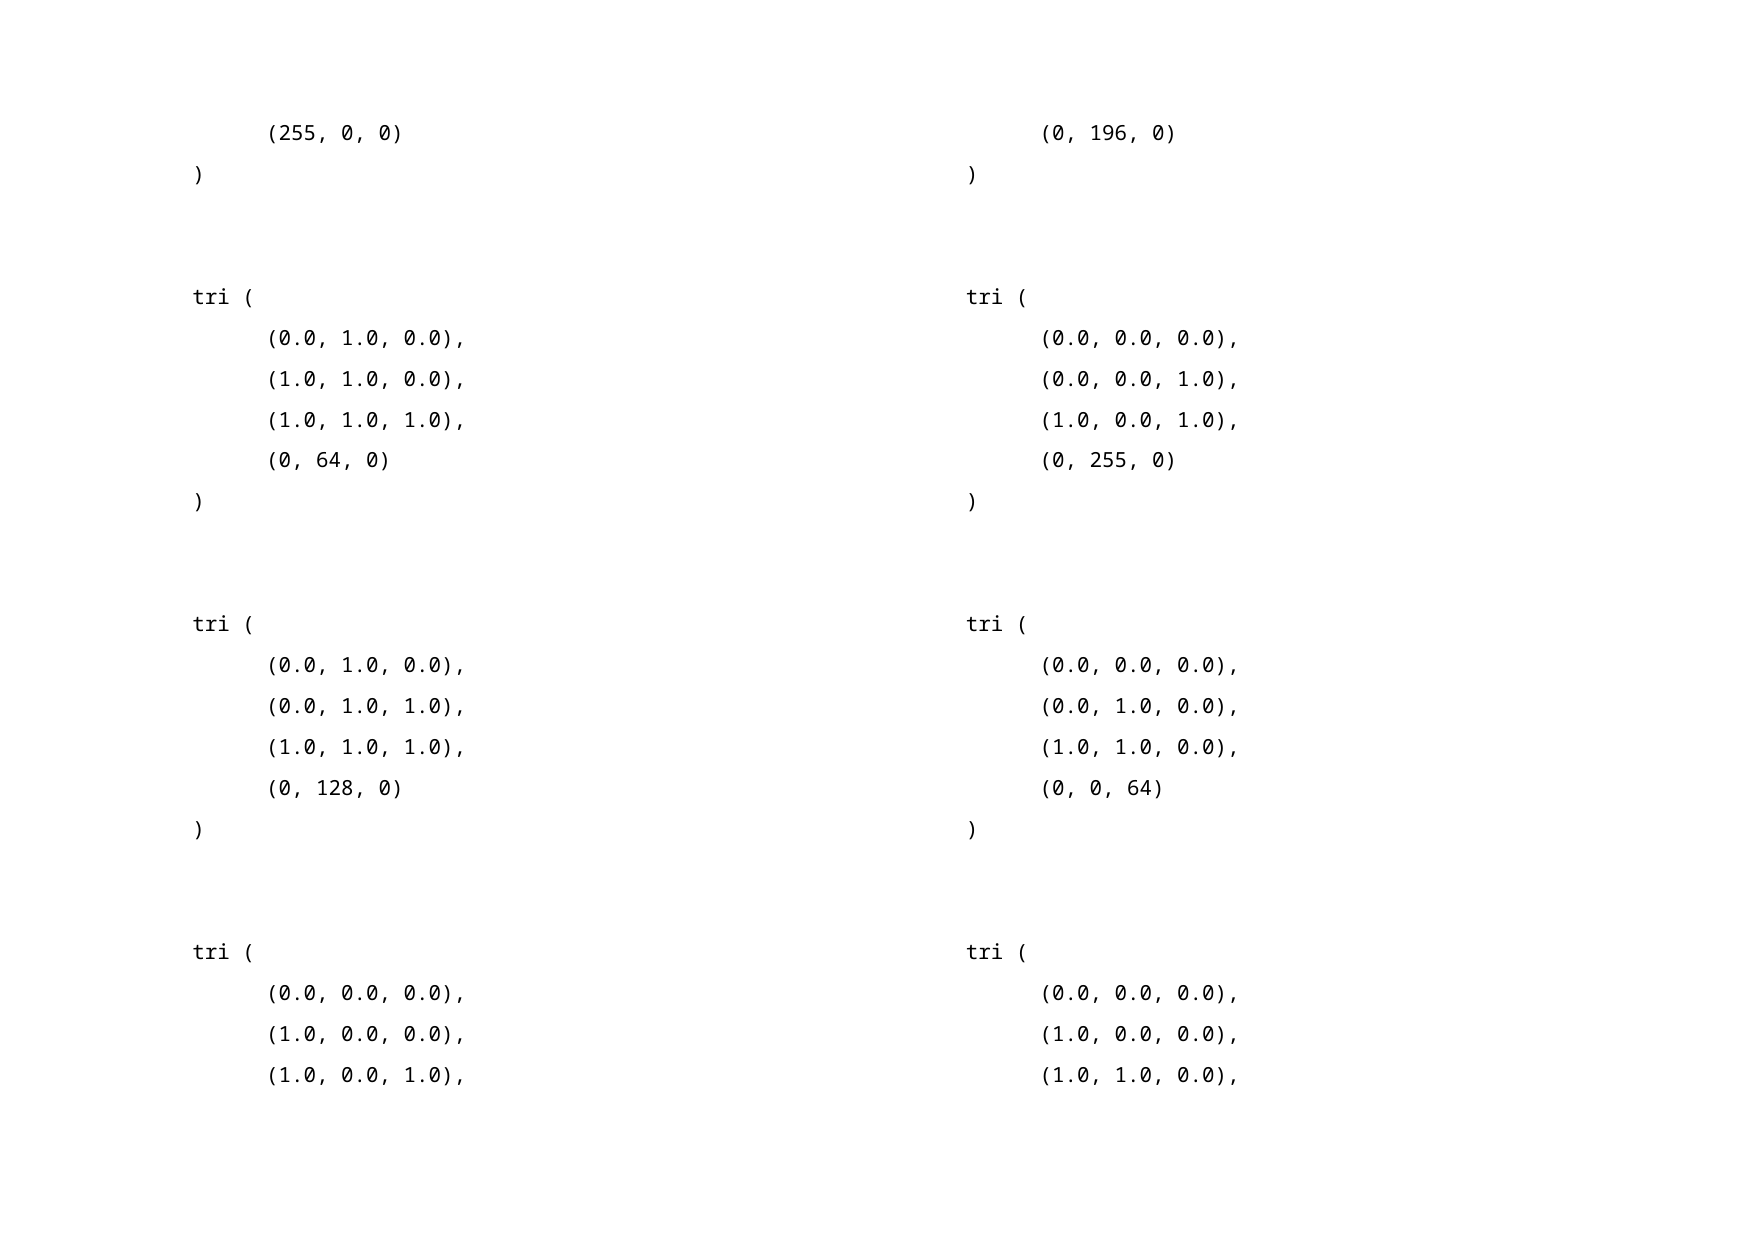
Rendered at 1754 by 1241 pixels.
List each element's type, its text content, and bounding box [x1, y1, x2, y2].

text (0.0, 1.0, 1.0), [118, 691, 862, 720]
text ) [118, 159, 862, 187]
text (0.0, 1.0, 0.0), [892, 691, 1636, 720]
text (1.0, 1.0, 0.0), [892, 732, 1636, 761]
text ) [892, 487, 1636, 515]
text tri ( [892, 282, 1636, 310]
text (0, 0, 64) [892, 773, 1636, 802]
text (0, 128, 0) [118, 773, 862, 802]
text (1.0, 0.0, 0.0), [892, 1019, 1636, 1047]
text (1.0, 1.0, 1.0), [118, 405, 862, 433]
text tri ( [892, 937, 1636, 965]
text (1.0, 1.0, 0.0), [892, 1060, 1636, 1088]
text (255, 0, 0) [118, 118, 862, 147]
text (0, 255, 0) [892, 446, 1636, 474]
text ) [892, 159, 1636, 187]
text (0.0, 0.0, 1.0), [892, 364, 1636, 392]
text tri ( [118, 937, 862, 965]
text ) [118, 487, 862, 515]
text ) [118, 814, 862, 842]
text (0, 64, 0) [118, 446, 862, 474]
text ) [892, 814, 1636, 842]
text (0.0, 0.0, 0.0), [892, 323, 1636, 351]
text (0.0, 0.0, 0.0), [892, 978, 1636, 1006]
text tri ( [892, 609, 1636, 638]
text (1.0, 0.0, 0.0), [118, 1019, 862, 1047]
text (1.0, 1.0, 1.0), [118, 732, 862, 761]
text (0.0, 1.0, 0.0), [118, 650, 862, 679]
text tri ( [118, 609, 862, 638]
text (0.0, 0.0, 0.0), [892, 650, 1636, 679]
text (1.0, 0.0, 1.0), [892, 405, 1636, 433]
text (0.0, 0.0, 0.0), [118, 978, 862, 1006]
text tri ( [118, 282, 862, 310]
text (1.0, 0.0, 1.0), [118, 1060, 862, 1088]
text (0.0, 1.0, 0.0), [118, 323, 862, 351]
text (0, 196, 0) [892, 118, 1636, 147]
text (1.0, 1.0, 0.0), [118, 364, 862, 392]
